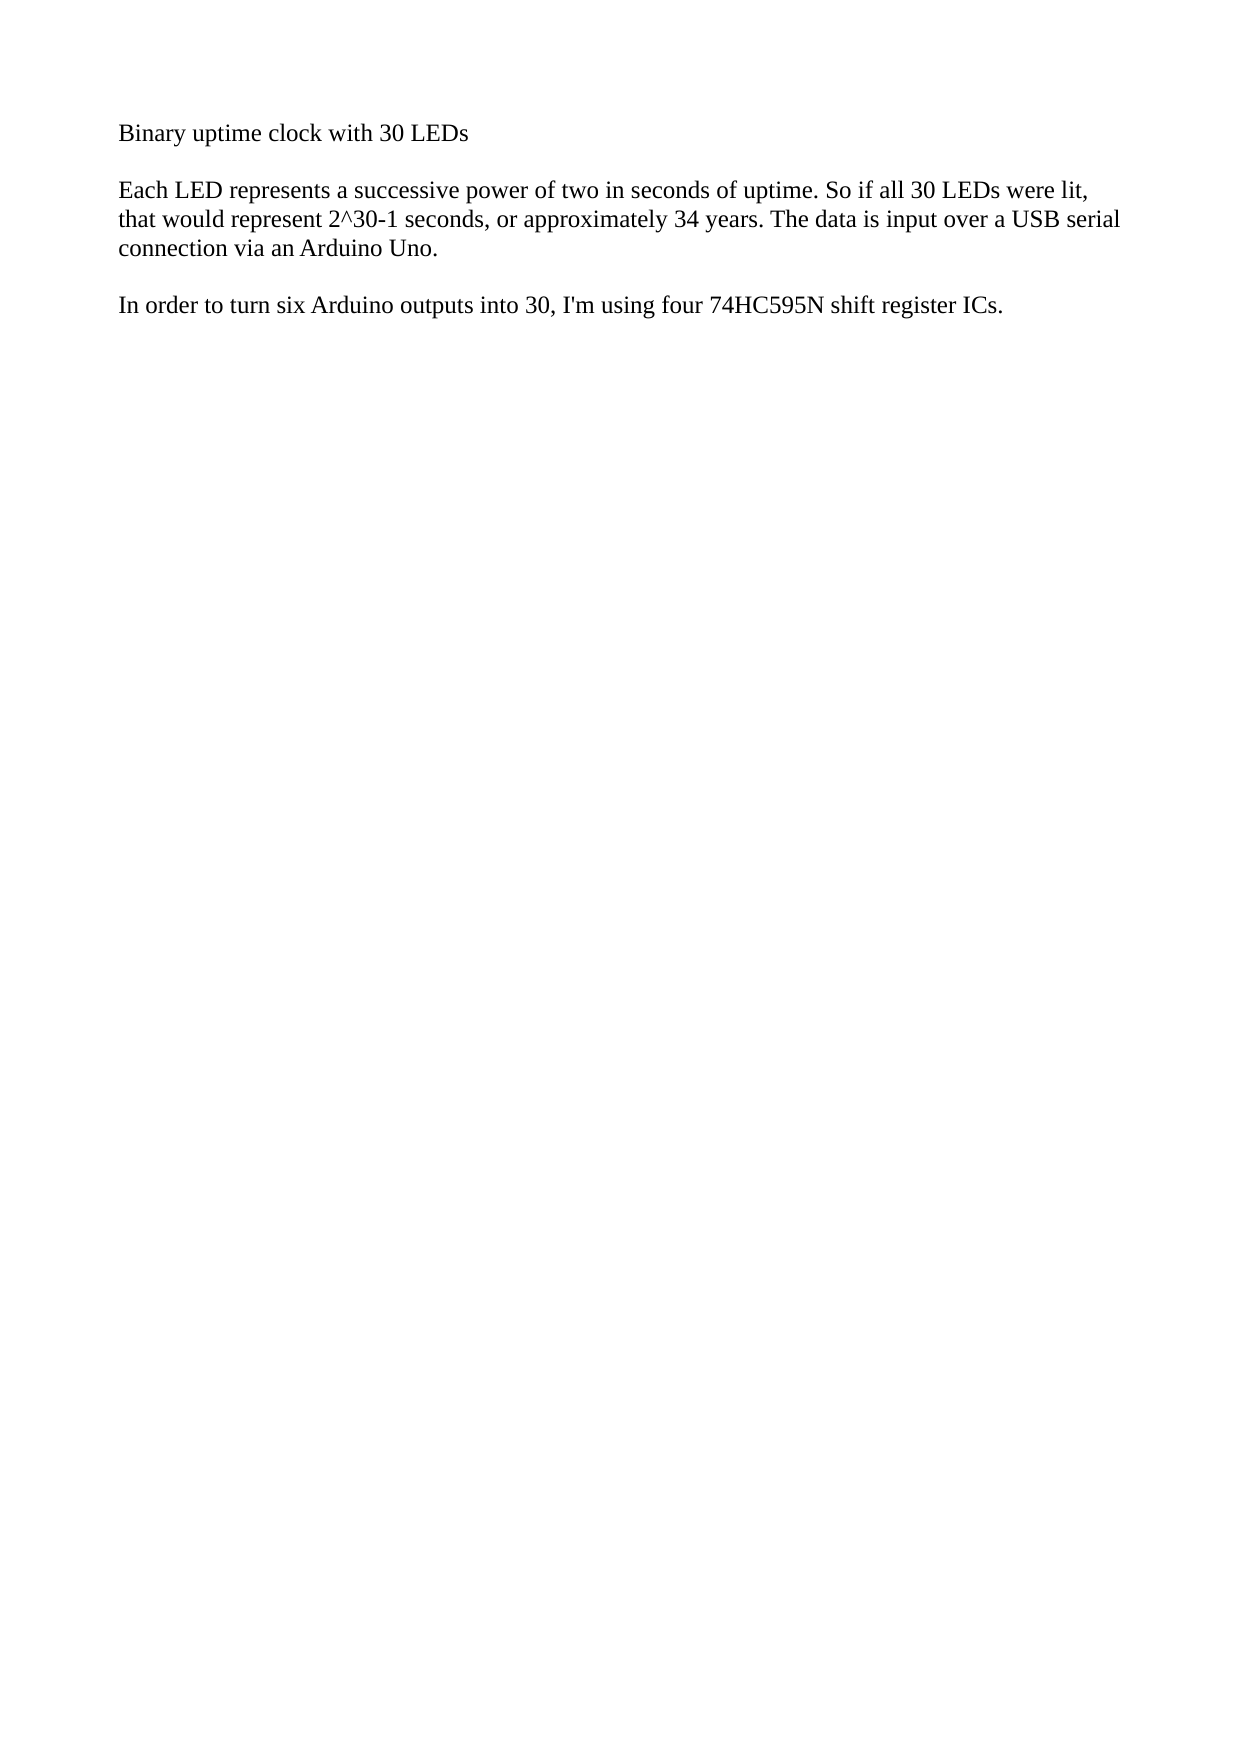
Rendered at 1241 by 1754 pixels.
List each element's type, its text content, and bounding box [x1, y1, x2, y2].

text In order to turn six Arduino outputs into 30, I'm using four 74HC595N shift register ICs. [118, 291, 1122, 319]
text Each LED represents a successive power of two in seconds of uptime. So if all 30 LEDs were lit, that would represent 2^30-1 seconds, or approximately 34 years. The data is input over a USB serial connection via an Arduino Uno. [118, 176, 1122, 262]
text Binary uptime clock with 30 LEDs [118, 118, 1122, 147]
